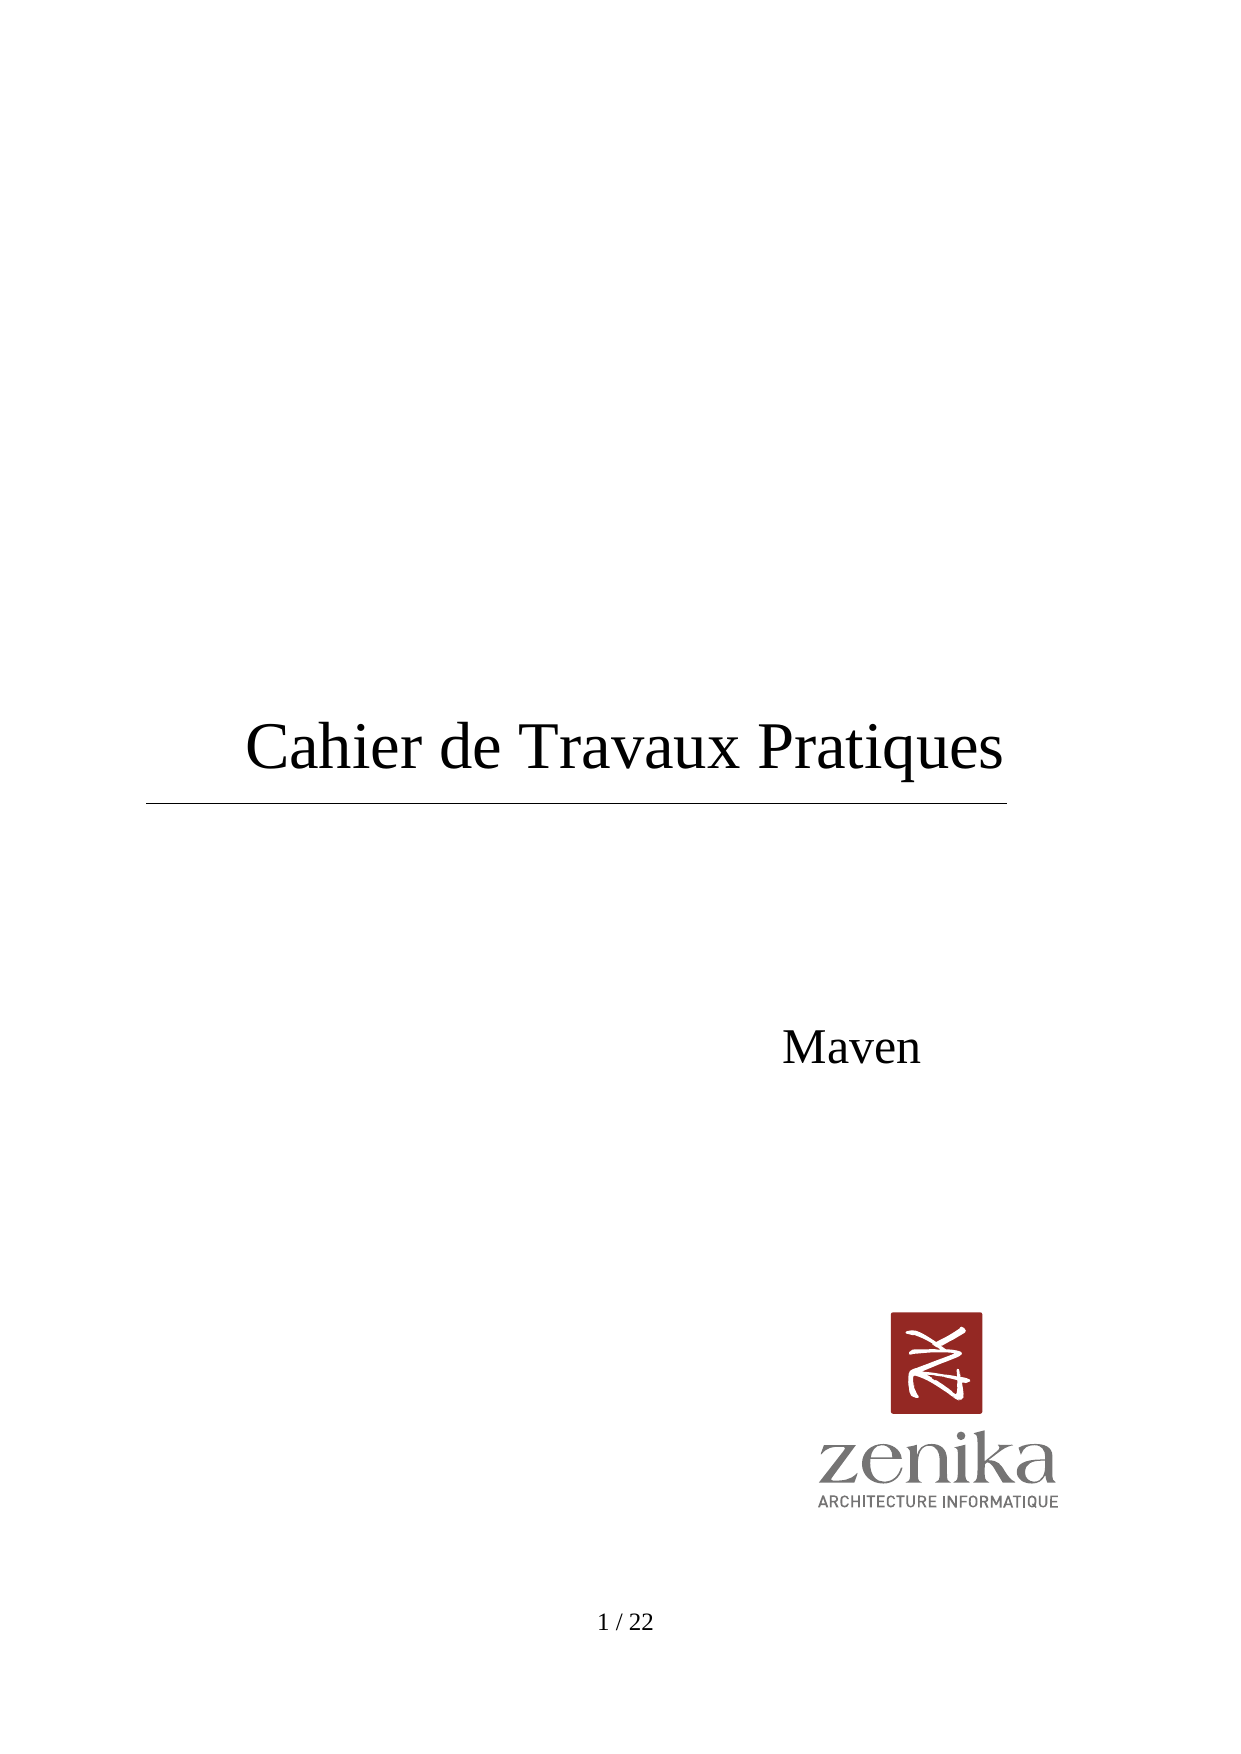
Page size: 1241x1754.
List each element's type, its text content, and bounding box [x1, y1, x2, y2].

text Maven [128, 1019, 921, 1074]
text Cahier de Travaux Pratiques [128, 709, 1122, 782]
